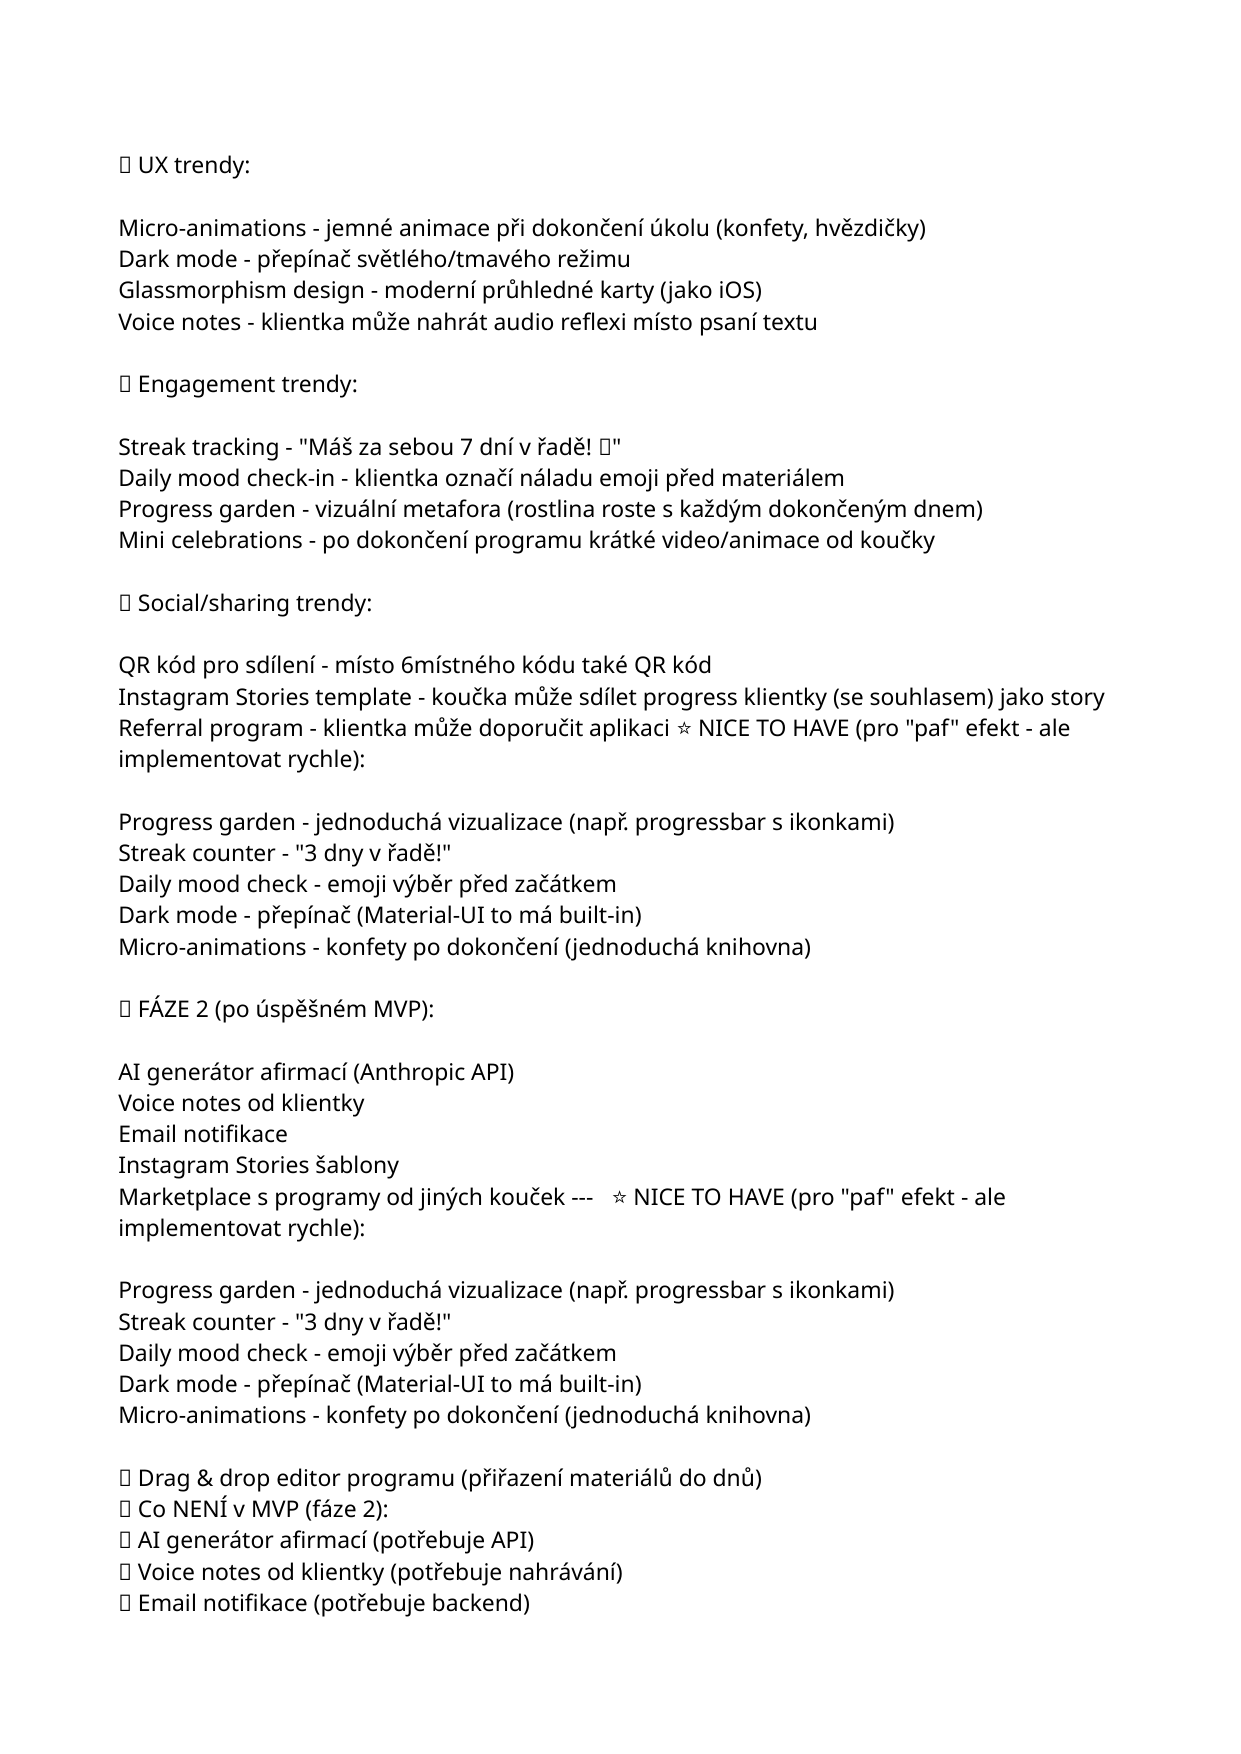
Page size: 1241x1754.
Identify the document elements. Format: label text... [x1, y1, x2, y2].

text Dark mode - přepínač světlého/tmavého režimu [118, 243, 1122, 274]
text Glassmorphism design - moderní průhledné karty (jako iOS) [118, 274, 1122, 306]
text Daily mood check - emoji výběr před začátkem [118, 868, 1122, 899]
text Progress garden - jednoduchá vizualizace (např. progressbar s ikonkami) [118, 806, 1122, 837]
text Voice notes - klientka může nahrát audio reflexi místo psaní textu [118, 306, 1122, 337]
text Streak counter - "3 dny v řadě!" [118, 1306, 1122, 1337]
text Referral program - klientka může doporučit aplikaci ⭐ NICE TO HAVE (pro "paf" efekt - ale implementovat rychle): [118, 712, 1122, 774]
text ✅ Drag & drop editor programu (přiřazení materiálů do dnů) [118, 1462, 1122, 1493]
text 🎨 UX trendy: [118, 149, 1122, 181]
text Instagram Stories šablony [118, 1149, 1122, 1181]
text Voice notes od klientky [118, 1087, 1122, 1118]
text Progress garden - jednoduchá vizualizace (např. progressbar s ikonkami) [118, 1274, 1122, 1306]
text Dark mode - přepínač (Material-UI to má built-in) [118, 1368, 1122, 1399]
text Daily mood check - emoji výběr před začátkem [118, 1337, 1122, 1368]
text Instagram Stories template - koučka může sdílet progress klientky (se souhlasem) jako story [118, 681, 1122, 712]
text Micro-animations - konfety po dokončení (jednoduchá knihovna) [118, 931, 1122, 962]
text 📱 Engagement trendy: [118, 368, 1122, 399]
text Mini celebrations - po dokončení programu krátké video/animace od koučky [118, 524, 1122, 556]
text Email notifikace [118, 1118, 1122, 1149]
text 🚫 Co NENÍ v MVP (fáze 2): [118, 1493, 1122, 1524]
text ❌ Voice notes od klientky (potřebuje nahrávání) [118, 1556, 1122, 1587]
text ❌ Email notifikace (potřebuje backend) [118, 1587, 1122, 1618]
text ❌ AI generátor afirmací (potřebuje API) [118, 1524, 1122, 1556]
text Daily mood check-in - klientka označí náladu emoji před materiálem [118, 462, 1122, 493]
text Dark mode - přepínač (Material-UI to má built-in) [118, 899, 1122, 931]
text Marketplace s programy od jiných kouček --- ⭐ NICE TO HAVE (pro "paf" efekt - ale implementovat rychle): [118, 1181, 1122, 1243]
text Micro-animations - jemné animace při dokončení úkolu (konfety, hvězdičky) [118, 212, 1122, 243]
text Streak counter - "3 dny v řadě!" [118, 837, 1122, 868]
text QR kód pro sdílení - místo 6místného kódu také QR kód [118, 649, 1122, 681]
text 🔗 Social/sharing trendy: [118, 587, 1122, 618]
text 🚀 FÁZE 2 (po úspěšném MVP): [118, 993, 1122, 1024]
text Progress garden - vizuální metafora (rostlina roste s každým dokončeným dnem) [118, 493, 1122, 524]
text Micro-animations - konfety po dokončení (jednoduchá knihovna) [118, 1399, 1122, 1431]
text Streak tracking - "Máš za sebou 7 dní v řadě! 🔥" [118, 431, 1122, 462]
text AI generátor afirmací (Anthropic API) [118, 1056, 1122, 1087]
